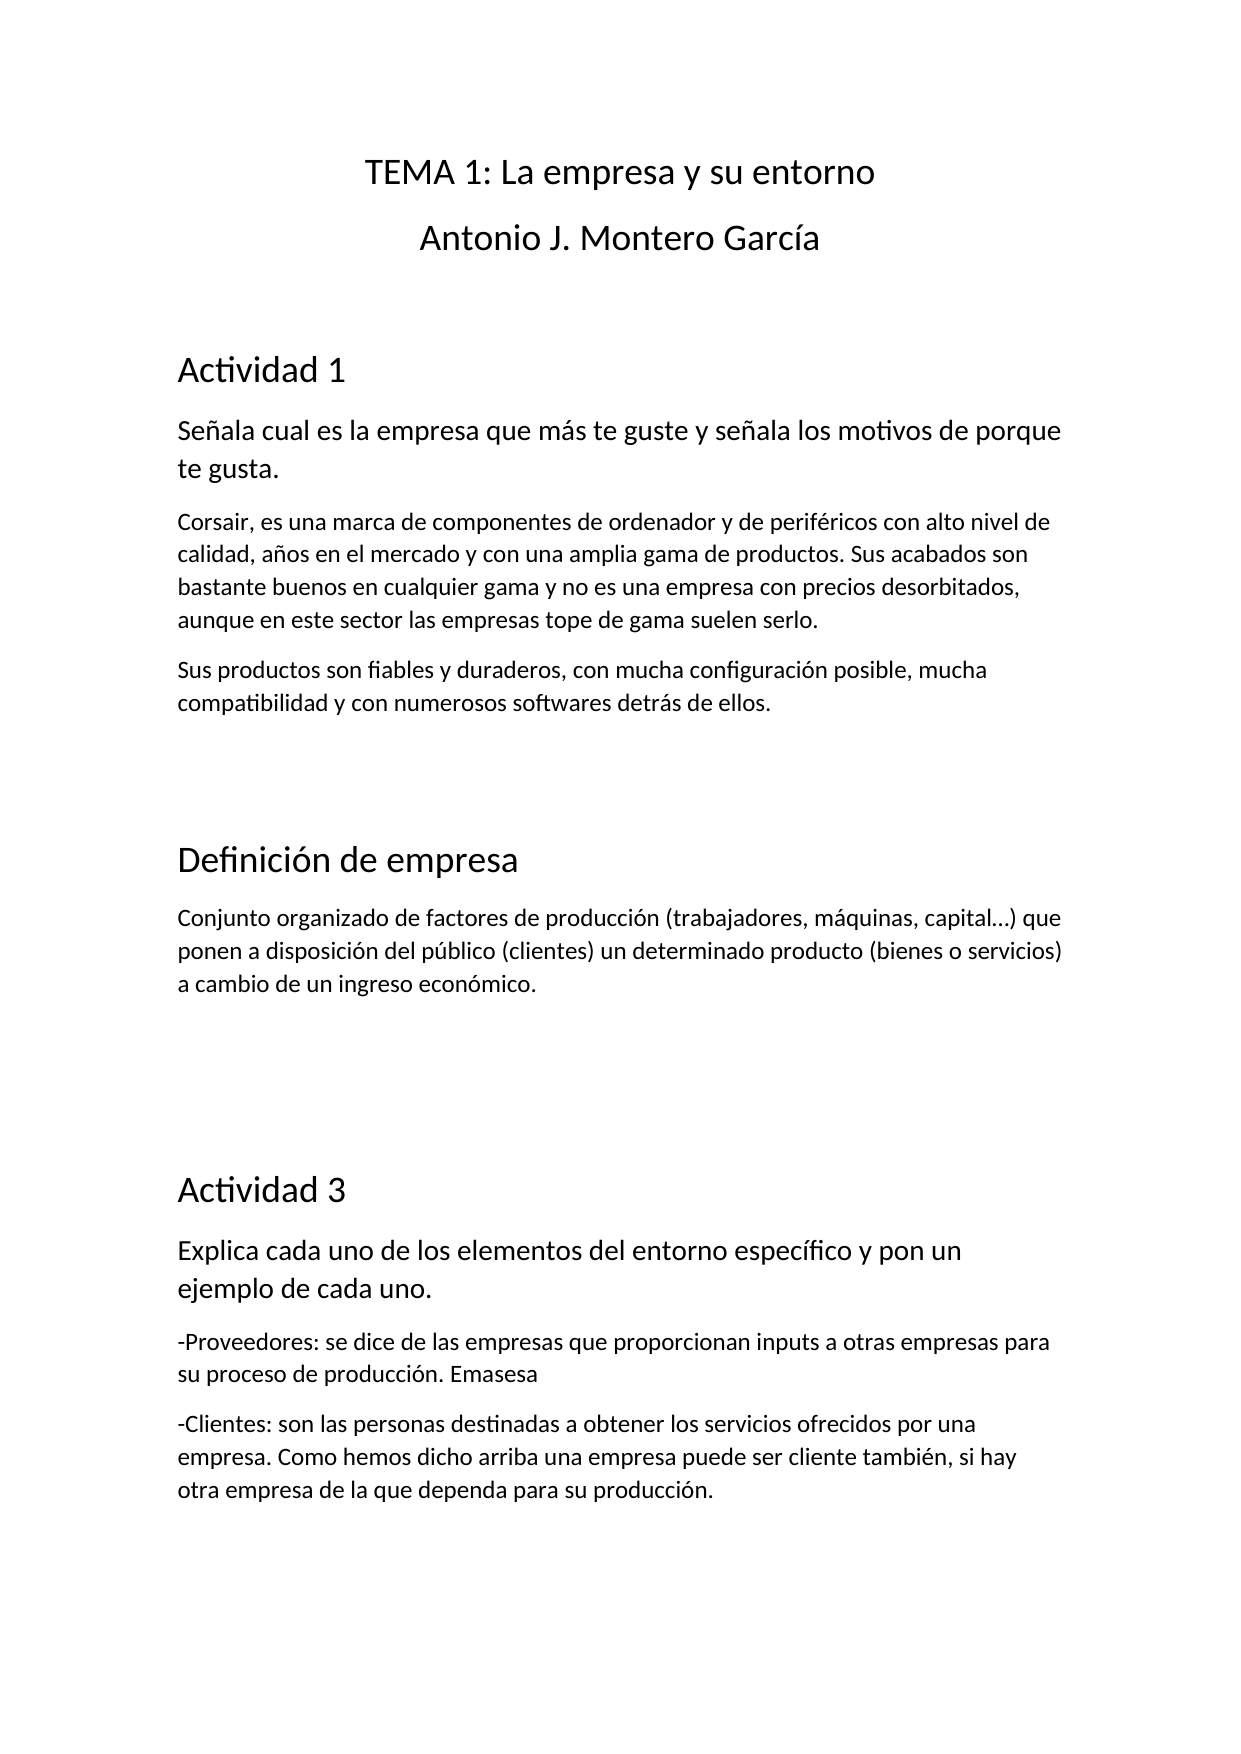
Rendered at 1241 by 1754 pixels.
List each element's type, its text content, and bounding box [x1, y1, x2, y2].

text Actividad 1 [177, 346, 1063, 392]
text Señala cual es la empresa que más te guste y señala los motivos de porque te gusta. [177, 412, 1063, 486]
text Antonio J. Montero García [177, 214, 1063, 259]
text Conjunto organizado de factores de producción (trabajadores, máquinas, capital…) que ponen a disposición del público (clientes) un determinado producto (bienes o servicios) a cambio de un ingreso económico. [177, 902, 1063, 998]
text -Proveedores: se dice de las empresas que proporcionan inputs a otras empresas para su proceso de producción. Emasesa [177, 1326, 1063, 1389]
text TEMA 1: La empresa y su entorno [177, 148, 1063, 193]
text Actividad 3 [177, 1166, 1063, 1212]
text Corsair, es una marca de componentes de ordenador y de periféricos con alto nivel de calidad, años en el mercado y con una amplia gama de productos. Sus acabados son bastante buenos en cualquier gama y no es una empresa con precios desorbitados, aunque en este sector las empresas tope de gama suelen serlo. [177, 506, 1063, 635]
text Definición de empresa [177, 836, 1063, 882]
text Sus productos son fiables y duraderos, con mucha configuración posible, mucha compatibilidad y con numerosos softwares detrás de ellos. [177, 654, 1063, 717]
text -Clientes: son las personas destinadas a obtener los servicios ofrecidos por una empresa. Como hemos dicho arriba una empresa puede ser cliente también, si hay otra empresa de la que dependa para su producción. [177, 1408, 1063, 1504]
text Explica cada uno de los elementos del entorno específico y pon un ejemplo de cada uno. [177, 1232, 1063, 1306]
